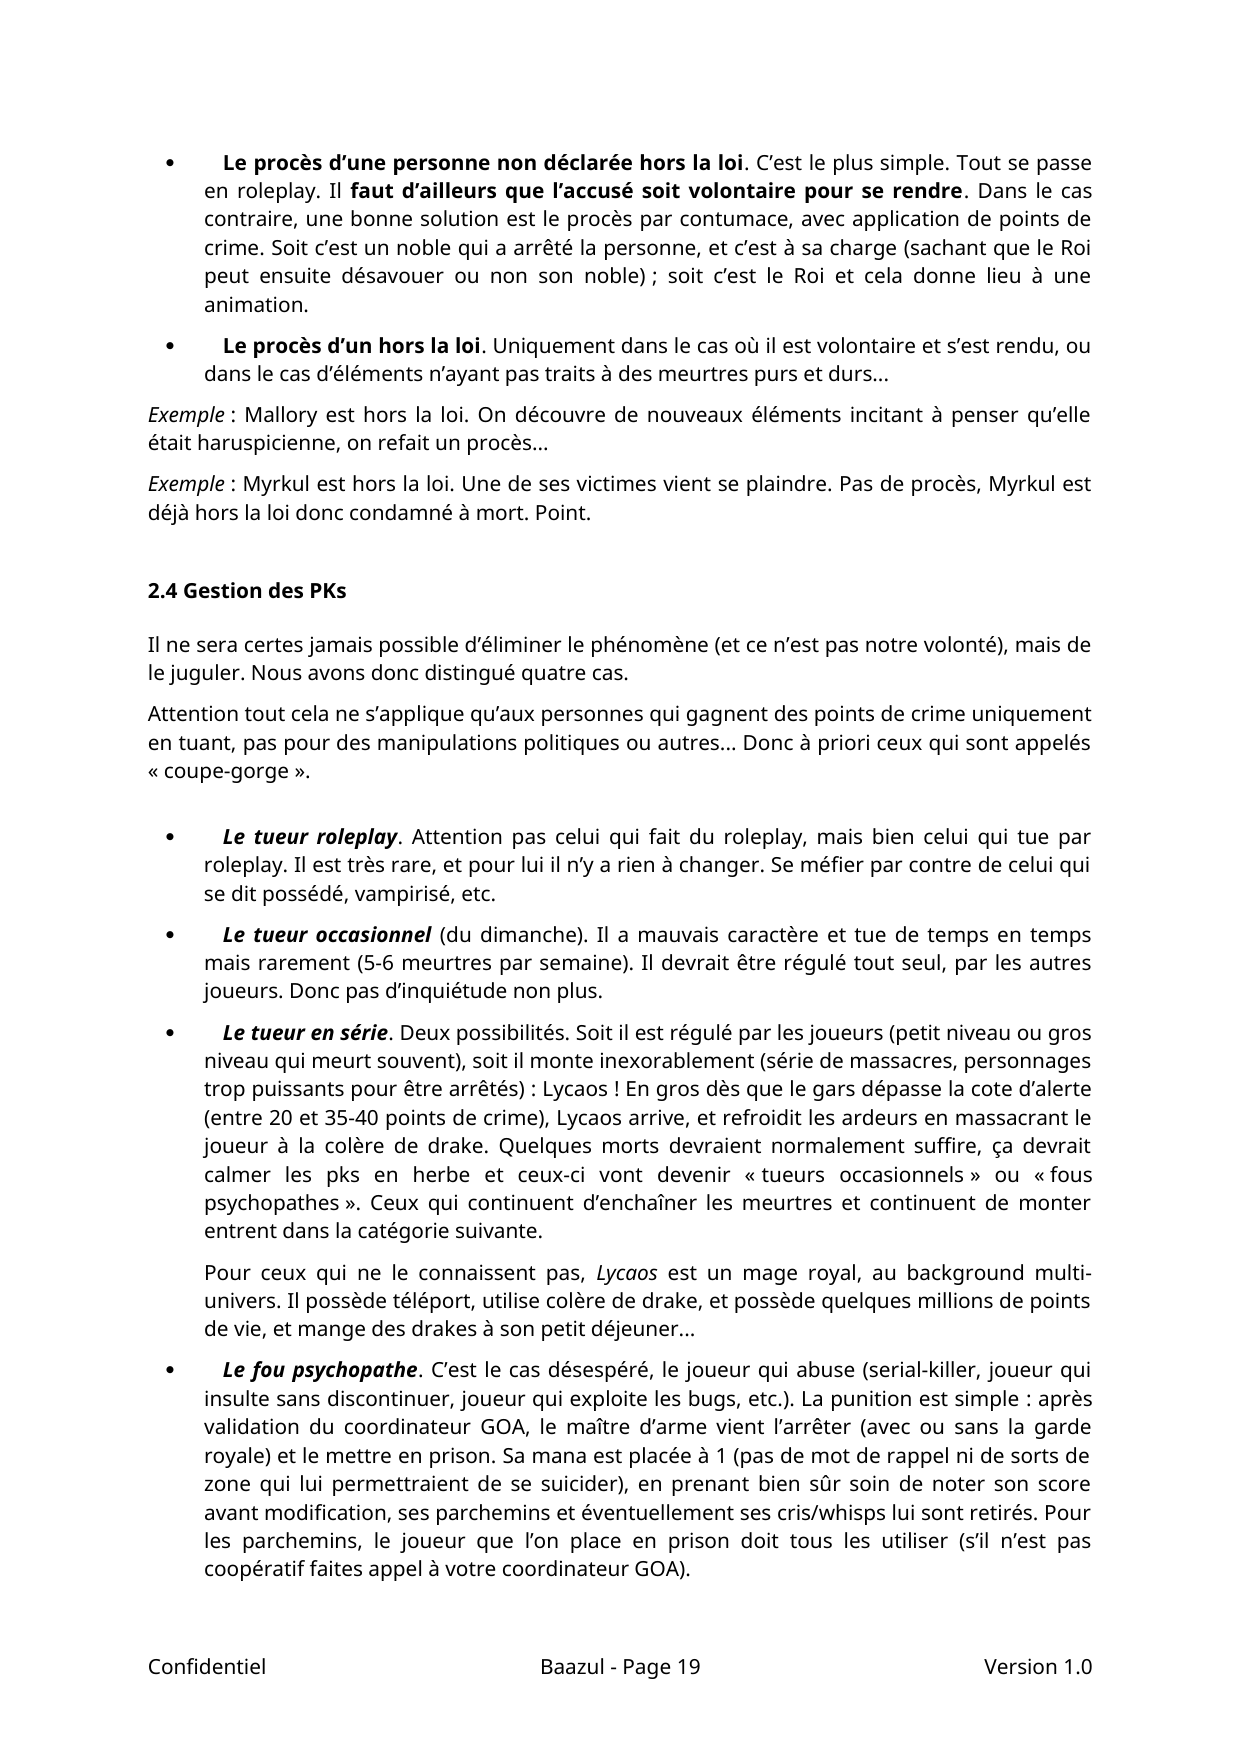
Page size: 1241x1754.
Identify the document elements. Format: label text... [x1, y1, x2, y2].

text Exemple : Myrkul est hors la loi. Une de ses victimes vient se plaindre. Pas de procès, Myrkul est déjà hors la loi donc condamné à mort. Point. [148, 469, 1093, 526]
text Attention tout cela ne s’applique qu’aux personnes qui gagnent des points de crime uniquement en tuant, pas pour des manipulations politiques ou autres... Donc à priori ceux qui sont appelés « coupe-gorge ». [148, 699, 1093, 784]
list Le procès d’une personne non déclarée hors la loi. C’est le plus simple. Tout se passe en roleplay. Il faut d’ailleurs que l’accusé soit volontaire pour se rendre. Dans le cas contraire, une bonne solution est le procès par contumace, avec application de points de crime. Soit c’est un noble qui a arrêté la personne, et c’est à sa charge (sachant que le Roi peut ensuite désavouer ou non son noble) ; soit c’est le Roi et cela donne lieu à une animation. [166, 148, 1093, 318]
list Le tueur en série. Deux possibilités. Soit il est régulé par les joueurs (petit niveau ou gros niveau qui meurt souvent), soit il monte inexorablement (série de massacres, personnages trop puissants pour être arrêtés) : Lycaos ! En gros dès que le gars dépasse la cote d’alerte (entre 20 et 35-40 points de crime), Lycaos arrive, et refroidit les ardeurs en massacrant le joueur à la colère de drake. Quelques morts devraient normalement suffire, ça devrait calmer les pks en herbe et ceux-ci vont devenir « tueurs occasionnels » ou « fous psychopathes ». Ceux qui continuent d’enchaîner les meurtres et continuent de monter entrent dans la catégorie suivante. [166, 1018, 1093, 1245]
list Le procès d’un hors la loi. Uniquement dans le cas où il est volontaire et s’est rendu, ou dans le cas d’éléments n’ayant pas traits à des meurtres purs et durs... [166, 331, 1093, 388]
list Le tueur occasionnel (du dimanche). Il a mauvais caractère et tue de temps en temps mais rarement (5-6 meurtres par semaine). Il devrait être régulé tout seul, par les autres joueurs. Donc pas d’inquiétude non plus. [166, 920, 1093, 1005]
subtitle Gestion des PKs [148, 576, 1093, 605]
text Il ne sera certes jamais possible d’éliminer le phénomène (et ce n’est pas notre volonté), mais de le juguler. Nous avons donc distingué quatre cas. [148, 630, 1093, 687]
text Exemple : Mallory est hors la loi. On découvre de nouveaux éléments incitant à penser qu’elle était haruspicienne, on refait un procès... [148, 400, 1093, 457]
list Le fou psychopathe. C’est le cas désespéré, le joueur qui abuse (serial-killer, joueur qui insulte sans discontinuer, joueur qui exploite les bugs, etc.). La punition est simple : après validation du coordinateur GOA, le maître d’arme vient l’arrêter (avec ou sans la garde royale) et le mettre en prison. Sa mana est placée à 1 (pas de mot de rappel ni de sorts de zone qui lui permettraient de se suicider), en prenant bien sûr soin de noter son score avant modification, ses parchemins et éventuellement ses cris/whisps lui sont retirés. Pour les parchemins, le joueur que l’on place en prison doit tous les utiliser (s’il n’est pas coopératif faites appel à votre coordinateur GOA). [166, 1355, 1093, 1583]
list Le tueur roleplay. Attention pas celui qui fait du roleplay, mais bien celui qui tue par roleplay. Il est très rare, et pour lui il n’y a rien à changer. Se méfier par contre de celui qui se dit possédé, vampirisé, etc. [166, 822, 1093, 907]
text Pour ceux qui ne le connaissent pas, Lycaos est un mage royal, au background multi-univers. Il possède téléport, utilise colère de drake, et possède quelques millions de points de vie, et mange des drakes à son petit déjeuner... [204, 1258, 1093, 1343]
